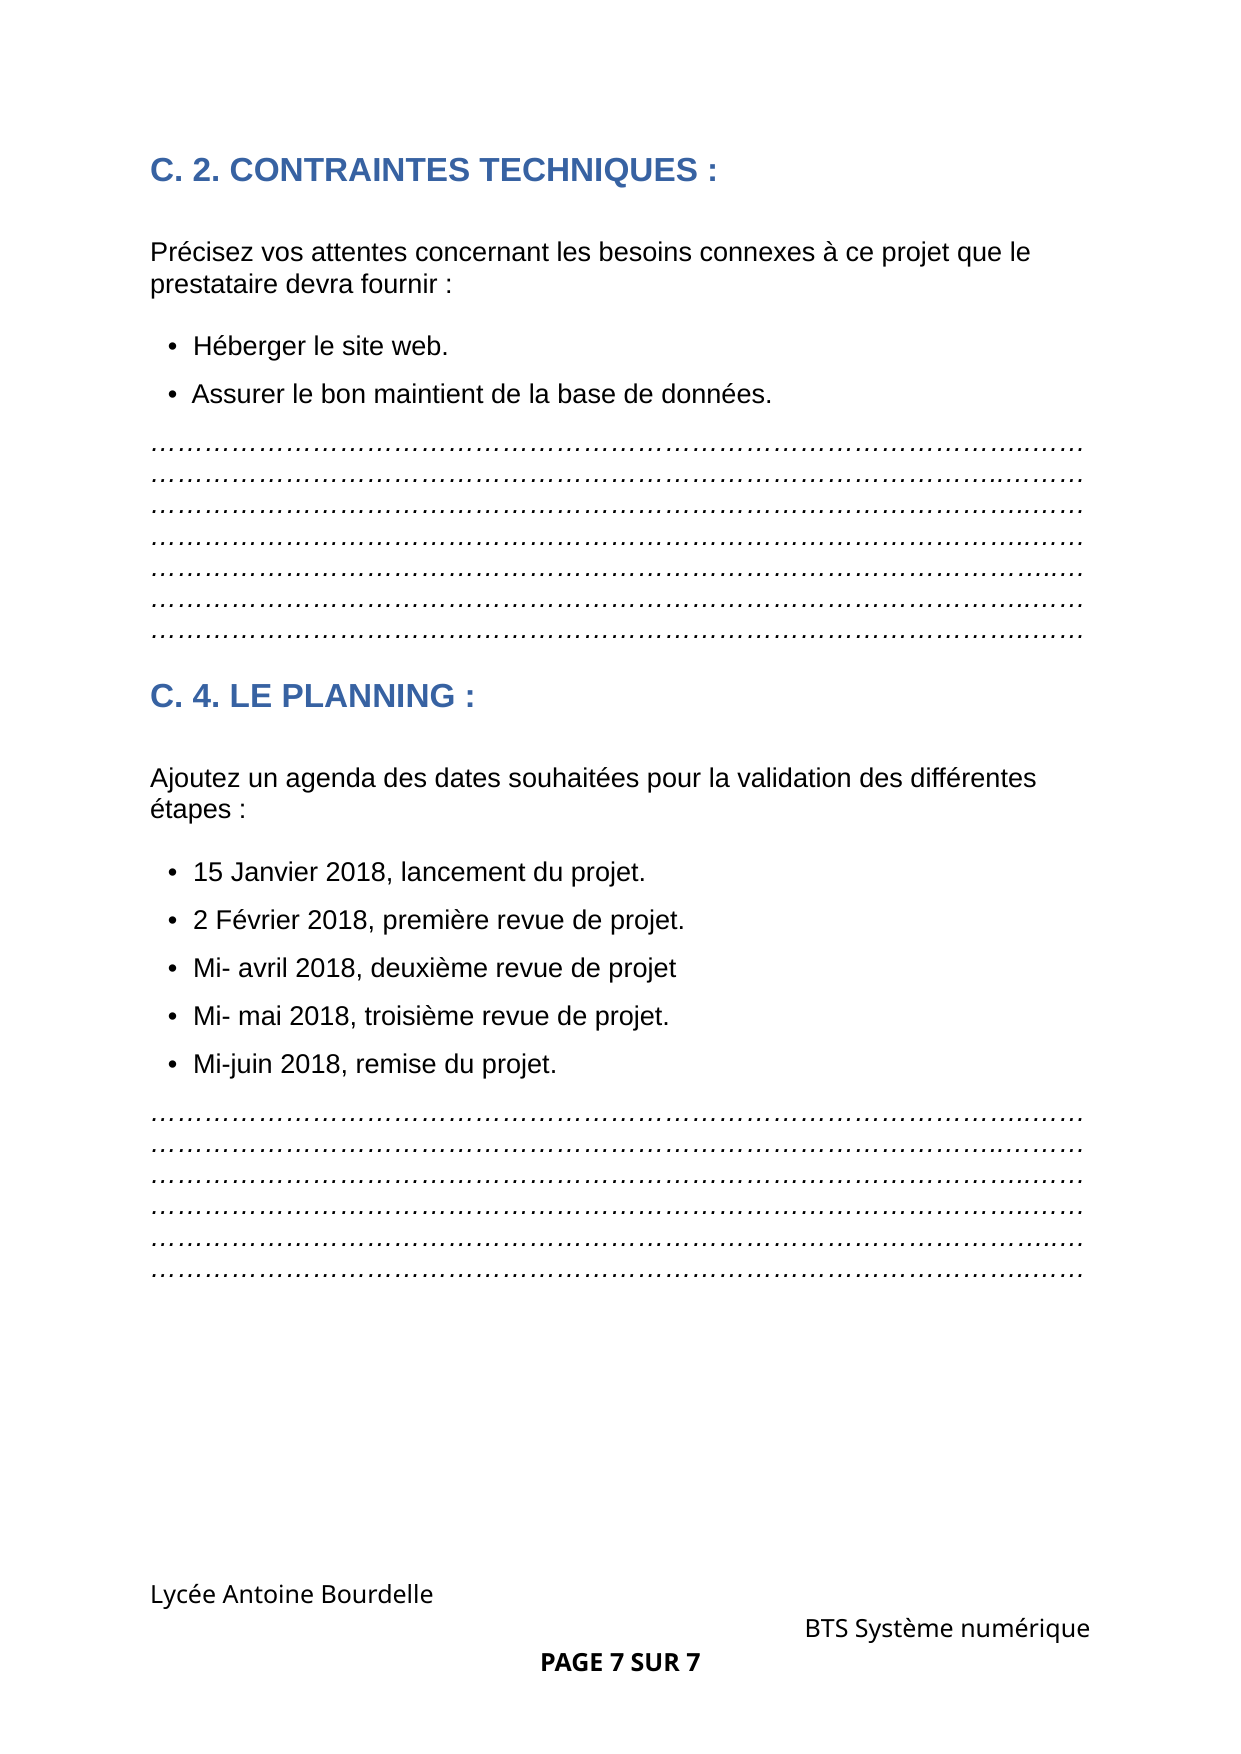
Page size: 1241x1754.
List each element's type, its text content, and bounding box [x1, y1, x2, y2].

subtitle C. 2. Contraintes techniques : [150, 150, 1090, 188]
list 15 Janvier 2018, lancement du projet. [168, 856, 1090, 887]
list Mi- mai 2018, troisième revue de projet. [168, 1000, 1090, 1031]
subtitle C. 4. Le planning : [150, 676, 1090, 714]
list Héberger le site web. [168, 330, 1090, 361]
list 2 Février 2018, première revue de projet. [168, 904, 1090, 935]
text ……………………………………………………………………………………..…… …………………………………………………………………………………..……… ……………………………………………………………………………………..…… ……………………………………………………………………………………..…… ………………………………………………………………………………………..… ……………………………………………………………………………………..…… ……………………………………………………………………………………..…… [150, 426, 1090, 645]
list Mi-juin 2018, remise du projet. [168, 1048, 1090, 1079]
list Mi- avril 2018, deuxième revue de projet [168, 952, 1090, 983]
text ……………………………………………………………………………………..…… …………………………………………………………………………………..……… ……………………………………………………………………………………..…… ……………………………………………………………………………………..…… ………………………………………………………………………………………..… ……………………………………………………………………………………..…… [150, 1096, 1090, 1283]
list Assurer le bon maintient de la base de données. [168, 378, 1090, 409]
text Précisez vos attentes concernant les besoins connexes à ce projet que le prestataire devra fournir : [150, 236, 1090, 299]
text Ajoutez un agenda des dates souhaitées pour la validation des différentes étapes : [150, 762, 1090, 825]
